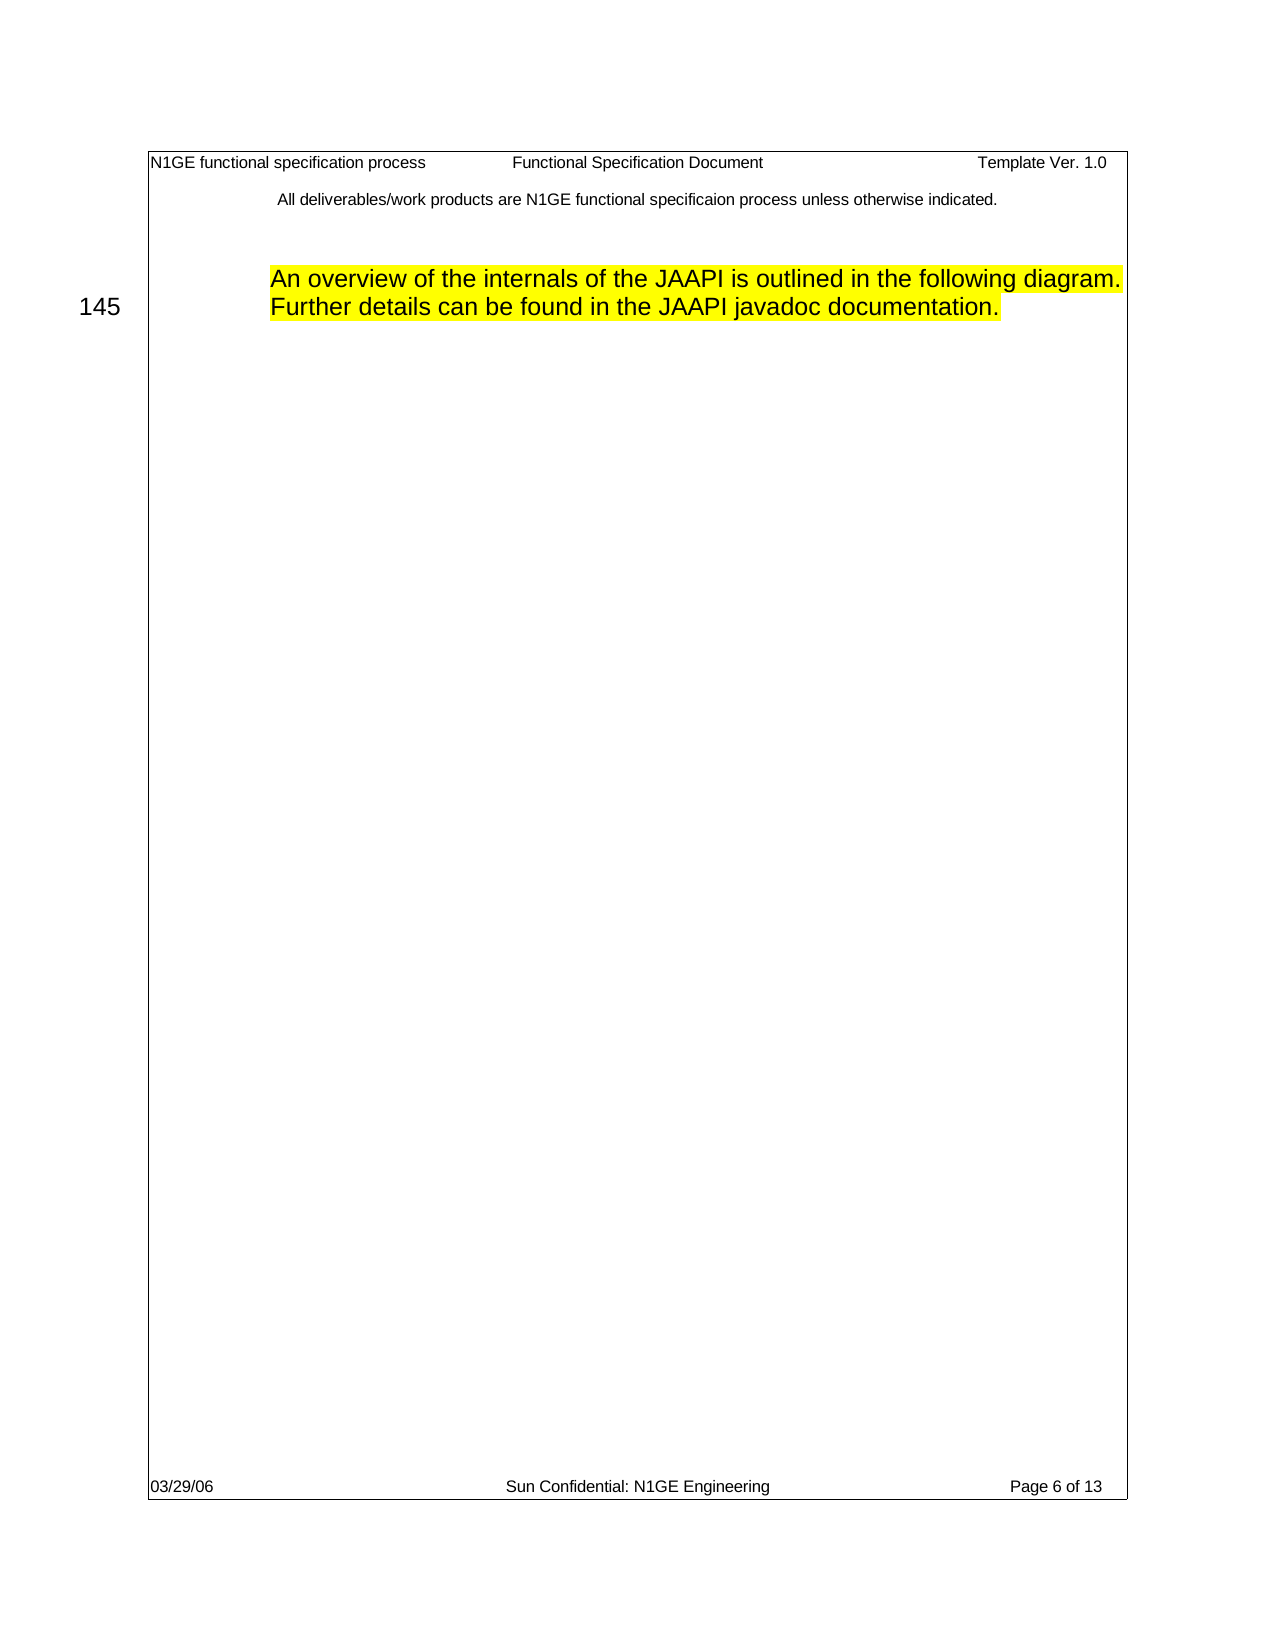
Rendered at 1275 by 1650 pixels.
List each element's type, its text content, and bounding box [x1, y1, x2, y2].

text An overview of the internals of the JAAPI is outlined in the following diagram. Further details can be found in the JAAPI javadoc documentation. [270, 265, 1125, 321]
